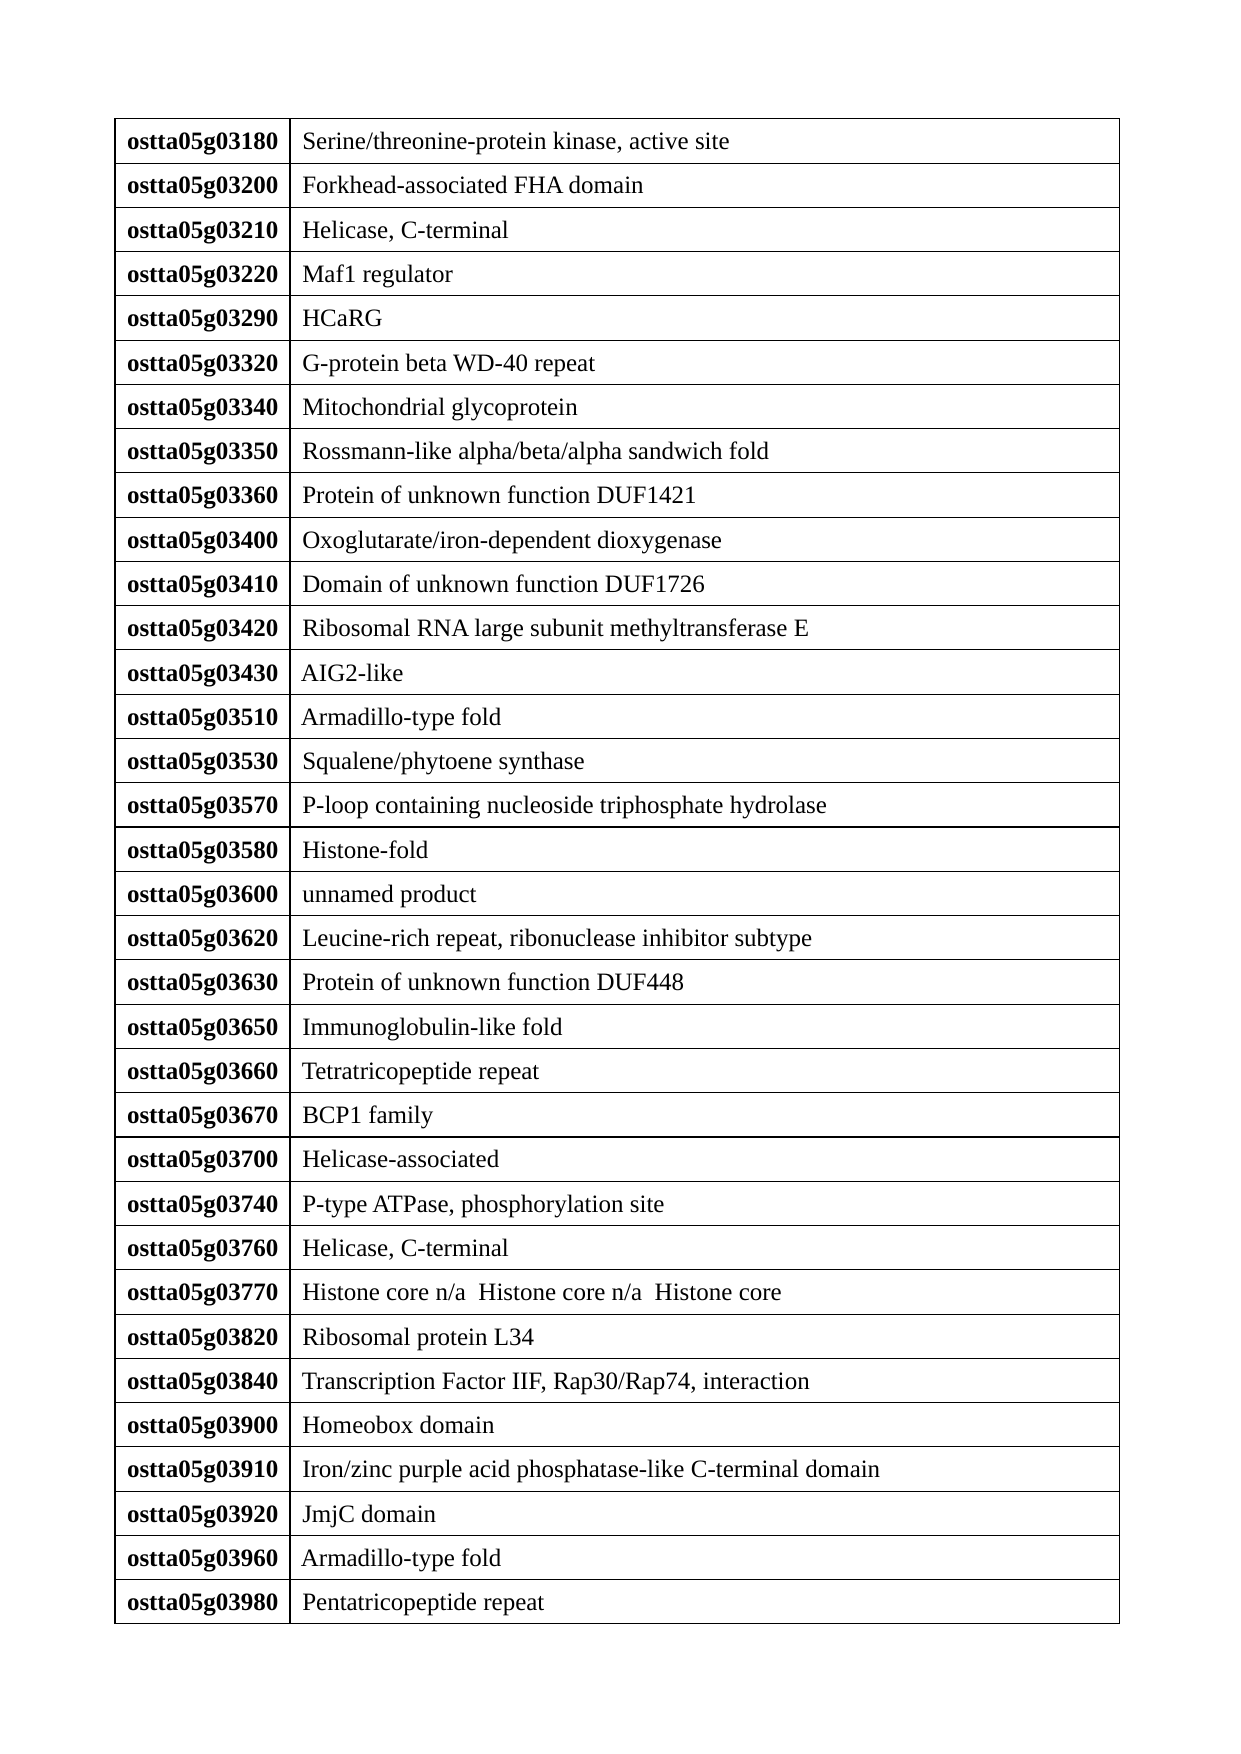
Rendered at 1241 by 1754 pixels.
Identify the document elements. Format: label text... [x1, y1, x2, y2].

table_cell ostta05g03430 [116, 650, 289, 694]
table_cell Immunoglobulin-like fold [291, 1005, 1119, 1048]
table_cell Forkhead-associated FHA domain [291, 164, 1119, 207]
table_cell ostta05g03420 [116, 606, 289, 649]
table_cell Histone core n/a Histone core n/a Histone core [291, 1270, 1119, 1313]
table_cell Mitochondrial glycoprotein [291, 385, 1119, 428]
table_cell ostta05g03580 [116, 828, 289, 871]
table_cell ostta05g03960 [116, 1536, 289, 1579]
table_cell Oxoglutarate/iron-dependent dioxygenase [291, 518, 1119, 561]
table_cell ostta05g03620 [116, 916, 289, 959]
table_cell BCP1 family [291, 1093, 1119, 1136]
table_cell Maf1 regulator [291, 252, 1119, 295]
table_cell ostta05g03530 [116, 739, 289, 782]
table_cell ostta05g03770 [116, 1270, 289, 1313]
table_cell Rossmann-like alpha/beta/alpha sandwich fold [291, 429, 1119, 472]
table_cell Tetratricopeptide repeat [291, 1049, 1119, 1092]
table_cell ostta05g03400 [116, 518, 289, 561]
table_cell ostta05g03600 [116, 872, 289, 915]
table_cell Pentatricopeptide repeat [291, 1580, 1119, 1623]
table_cell ostta05g03700 [116, 1138, 289, 1181]
table_cell ostta05g03820 [116, 1315, 289, 1358]
table_cell ostta05g03900 [116, 1403, 289, 1446]
table_cell Transcription Factor IIF, Rap30/Rap74, interaction [291, 1359, 1119, 1402]
table_cell Helicase, C-terminal [291, 1226, 1119, 1269]
table_cell ostta05g03660 [116, 1049, 289, 1092]
table_cell ostta05g03670 [116, 1093, 289, 1136]
table_cell Helicase, C-terminal [291, 208, 1119, 251]
table_cell ostta05g03320 [116, 341, 289, 384]
table_cell ostta05g03630 [116, 960, 289, 1003]
table_cell ostta05g03510 [116, 695, 289, 738]
table_cell Iron/zinc purple acid phosphatase-like C-terminal domain [291, 1447, 1119, 1491]
table_cell Helicase-associated [291, 1138, 1119, 1181]
table_cell Ribosomal RNA large subunit methyltransferase E [291, 606, 1119, 649]
table_cell ostta05g03910 [116, 1447, 289, 1491]
table_cell ostta05g03980 [116, 1580, 289, 1623]
table_cell ostta05g03760 [116, 1226, 289, 1269]
table_cell ostta05g03840 [116, 1359, 289, 1402]
table_cell Homeobox domain [291, 1403, 1119, 1446]
table_cell ostta05g03200 [116, 164, 289, 207]
table_cell Squalene/phytoene synthase [291, 739, 1119, 782]
table_cell ostta05g03360 [116, 473, 289, 517]
table_cell Ribosomal protein L34 [291, 1315, 1119, 1358]
table_cell ostta05g03210 [116, 208, 289, 251]
table_cell ostta05g03340 [116, 385, 289, 428]
table_cell Armadillo-type fold [291, 695, 1119, 738]
table_cell ostta05g03920 [116, 1492, 289, 1535]
table_cell ostta05g03350 [116, 429, 289, 472]
table_cell ostta05g03650 [116, 1005, 289, 1048]
table_cell Serine/threonine-protein kinase, active site [291, 119, 1119, 162]
table_cell AIG2-like [291, 650, 1119, 694]
table_cell Protein of unknown function DUF448 [291, 960, 1119, 1003]
table_cell JmjC domain [291, 1492, 1119, 1535]
table_cell ostta05g03180 [116, 119, 289, 162]
table_cell ostta05g03410 [116, 562, 289, 605]
table_cell G-protein beta WD-40 repeat [291, 341, 1119, 384]
table_cell P-type ATPase, phosphorylation site [291, 1182, 1119, 1225]
table_cell ostta05g03220 [116, 252, 289, 295]
table_cell Domain of unknown function DUF1726 [291, 562, 1119, 605]
table_cell P-loop containing nucleoside triphosphate hydrolase [291, 783, 1119, 826]
table_cell Armadillo-type fold [291, 1536, 1119, 1579]
table_cell HCaRG [291, 296, 1119, 339]
table_cell ostta05g03570 [116, 783, 289, 826]
table_cell Leucine-rich repeat, ribonuclease inhibitor subtype [291, 916, 1119, 959]
table_cell Histone-fold [291, 828, 1119, 871]
table_cell unnamed product [291, 872, 1119, 915]
table_cell ostta05g03290 [116, 296, 289, 339]
table_cell ostta05g03740 [116, 1182, 289, 1225]
table_cell Protein of unknown function DUF1421 [291, 473, 1119, 517]
